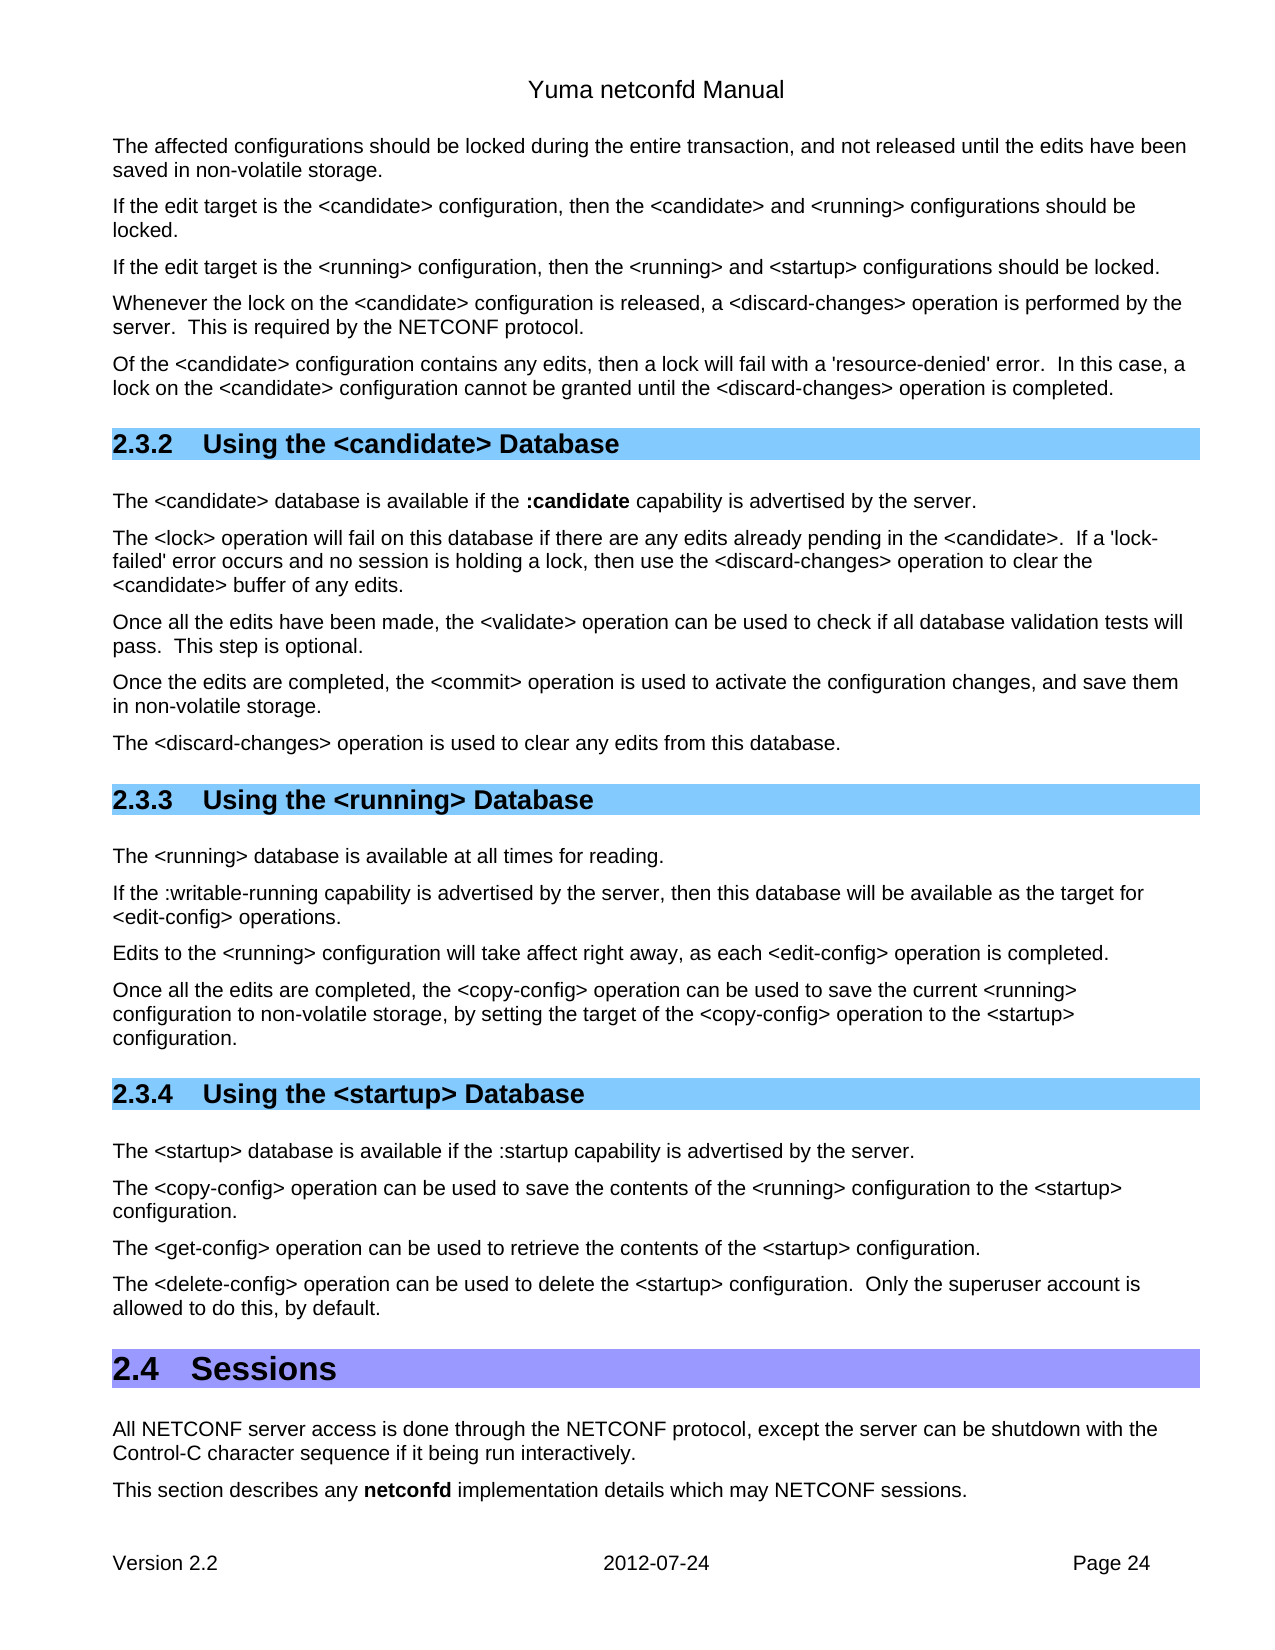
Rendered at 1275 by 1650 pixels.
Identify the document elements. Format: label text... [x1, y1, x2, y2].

text Of the <candidate> configuration contains any edits, then a lock will fail with a 'resource-denied' error. In this case, a lock on the <candidate> configuration cannot be granted until the <discard-changes> operation is completed. [112, 351, 1200, 399]
text The <copy-config> operation can be used to save the contents of the <running> configuration to the <startup> configuration. [112, 1175, 1200, 1223]
text The <running> database is available at all times for reading. [112, 844, 1200, 868]
text The <startup> database is available if the :startup capability is advertised by the server. [112, 1139, 1200, 1163]
text The <candidate> database is available if the :candidate capability is advertised by the server. [112, 489, 1200, 513]
text Whenever the lock on the <candidate> configuration is released, a <discard-changes> operation is performed by the server. This is required by the NETCONF protocol. [112, 291, 1200, 339]
subtitle Using the <running> Database [112, 784, 1200, 815]
text Once all the edits have been made, the <validate> operation can be used to check if all database validation tests will pass. This step is optional. [112, 610, 1200, 658]
subtitle Sessions [112, 1349, 1200, 1388]
text If the edit target is the <running> configuration, then the <running> and <startup> configurations should be locked. [112, 254, 1200, 278]
text The <lock> operation will fail on this database if there are any edits already pending in the <candidate>. If a 'lock-failed' error occurs and no session is holding a lock, then use the <discard-changes> operation to clear the <candidate> buffer of any edits. [112, 525, 1200, 597]
text This section describes any netconfd implementation details which may NETCONF sessions. [112, 1477, 1200, 1501]
subtitle Using the <startup> Database [112, 1078, 1200, 1110]
text If the :writable-running capability is advertised by the server, then this database will be available as the target for <edit-config> operations. [112, 881, 1200, 928]
text The <get-config> operation can be used to retrieve the contents of the <startup> configuration. [112, 1236, 1200, 1260]
text The <discard-changes> operation is used to clear any edits from this database. [112, 731, 1200, 754]
text If the edit target is the <candidate> configuration, then the <candidate> and <running> configurations should be locked. [112, 194, 1200, 242]
text Once all the edits are completed, the <copy-config> operation can be used to save the current <running> configuration to non-volatile storage, by setting the target of the <copy-config> operation to the <startup> configuration. [112, 977, 1200, 1049]
text Once the edits are completed, the <commit> operation is used to activate the configuration changes, and save them in non-volatile storage. [112, 670, 1200, 718]
text The affected configurations should be locked during the entire transaction, and not released until the edits have been saved in non-volatile storage. [112, 134, 1200, 182]
text All NETCONF server access is done through the NETCONF protocol, except the server can be shutdown with the Control-C character sequence if it being run interactively. [112, 1417, 1200, 1465]
text Edits to the <running> configuration will take affect right away, as each <edit-config> operation is completed. [112, 941, 1200, 965]
text The <delete-config> operation can be used to delete the <startup> configuration. Only the superuser account is allowed to do this, by default. [112, 1272, 1200, 1320]
subtitle Using the <candidate> Database [112, 428, 1200, 460]
